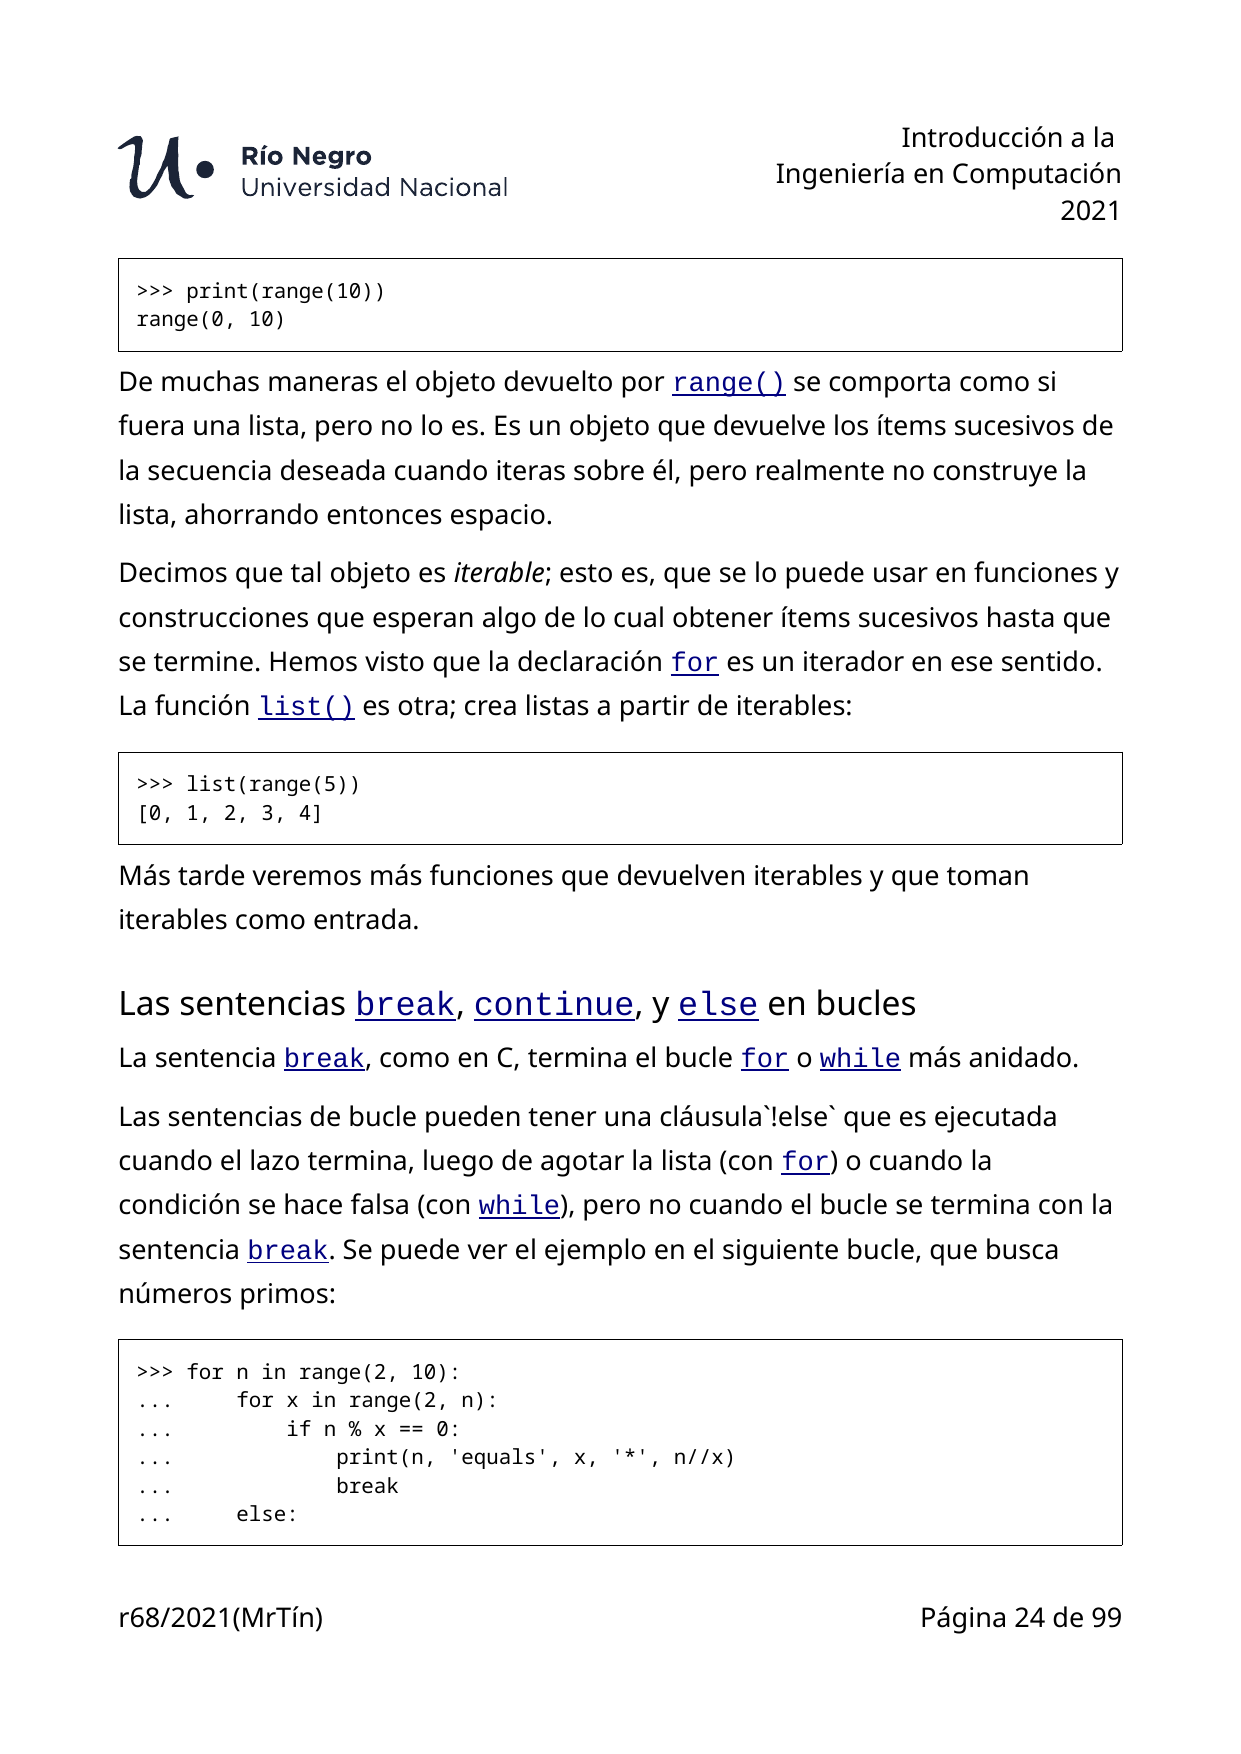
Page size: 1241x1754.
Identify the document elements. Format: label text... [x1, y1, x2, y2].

text Las sentencias de bucle pueden tener una cláusula`!else` que es ejecutada cuando el lazo termina, luego de agotar la lista (con for) o cuando la condición se hace falsa (con while), pero no cuando el bucle se termina con la sentencia break. Se puede ver el ejemplo en el siguiente bucle, que busca números primos: [118, 1097, 1122, 1311]
text range(0, 10) [119, 287, 1122, 351]
text >>> print(range(10)) [119, 259, 1122, 287]
text ... for x in range(2, n): [119, 1368, 1122, 1396]
text La sentencia break, como en C, termina el bucle for o while más anidado. [118, 1038, 1122, 1075]
text ... else: [119, 1481, 1122, 1545]
text ... break [119, 1453, 1122, 1481]
text Decimos que tal objeto es iterable; esto es, que se lo puede usar en funciones y construcciones que esperan algo de lo cual obtener ítems sucesivos hasta que se termine. Hemos visto que la declaración for es un iterador en ese sentido. La función list() es otra; crea listas a partir de iterables: [118, 554, 1122, 724]
subtitle Las sentencias break, continue, y else en bucles [118, 980, 1122, 1026]
text Más tarde veremos más funciones que devuelven iterables y que toman iterables como entrada. [118, 856, 1122, 937]
text ... print(n, 'equals', x, '*', n//x) [119, 1424, 1122, 1453]
text ... if n % x == 0: [119, 1396, 1122, 1424]
text >>> list(range(5)) [119, 753, 1122, 780]
text De muchas maneras el objeto devuelto por range() se comporta como si fuera una lista, pero no lo es. Es un objeto que devuelve los ítems sucesivos de la secuencia deseada cuando iteras sobre él, pero realmente no construye la lista, ahorrando entonces espacio. [118, 362, 1122, 532]
text [0, 1, 2, 3, 4] [119, 780, 1122, 844]
text >>> for n in range(2, 10): [119, 1340, 1122, 1368]
